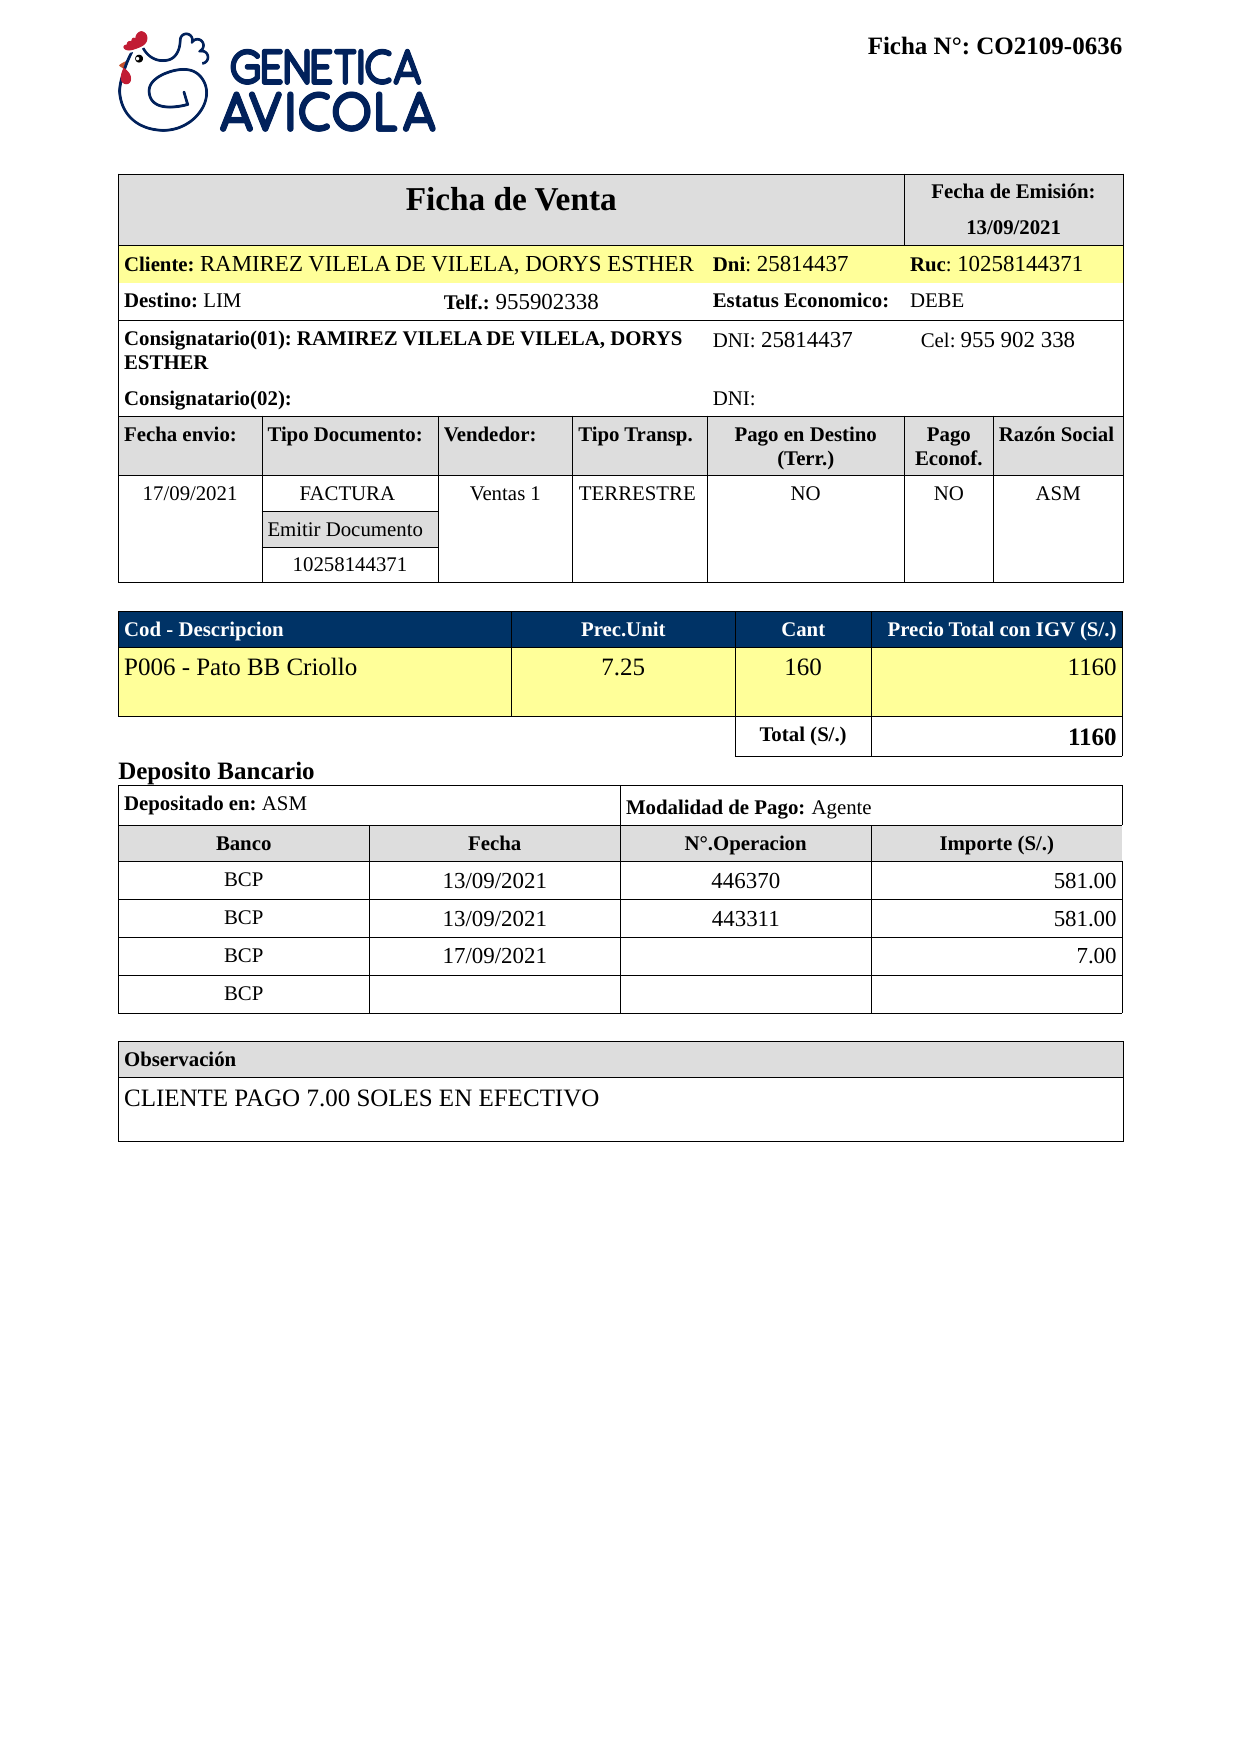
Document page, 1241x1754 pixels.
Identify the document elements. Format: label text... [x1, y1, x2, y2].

table_cell 581.00 [872, 900, 1122, 937]
table_cell Destino: LIM [119, 283, 438, 320]
table_cell Ventas 1 [439, 476, 572, 582]
table_cell BCP [119, 938, 369, 974]
table_cell Dni: 25814437 [707, 246, 904, 283]
table_cell Cel: 955 902 338 [915, 321, 1123, 380]
table_header Prec.Unit [512, 612, 735, 647]
table_cell Pago Econof. [905, 417, 993, 475]
table_cell BCP [119, 862, 369, 899]
table_cell Tipo Transp. [573, 417, 707, 475]
table_cell 446370 [621, 862, 871, 899]
table_cell 160 [736, 648, 871, 716]
table_cell Pago en Destino (Terr.) [708, 417, 904, 475]
table_cell Estatus Economico: [707, 283, 904, 320]
table_cell NO [905, 476, 993, 582]
picture [118, 31, 436, 132]
table_cell [621, 976, 871, 1012]
table_cell Cliente: RAMIREZ VILELA DE VILELA, DORYS ESTHER [119, 246, 707, 283]
table_cell [118, 717, 511, 756]
table_header Cant [736, 612, 871, 647]
table_cell Fecha envio: [119, 417, 262, 475]
table_cell N°.Operacion [621, 826, 871, 861]
table_cell DEBE [904, 283, 1123, 320]
table_cell Total (S/.) [736, 717, 871, 756]
table_cell 1160 [872, 648, 1122, 716]
table_cell BCP [119, 976, 369, 1012]
table_cell Ruc: 10258144371 [904, 246, 1123, 283]
table_cell Consignatario(01): RAMIREZ VILELA DE VILELA, DORYS ESTHER [119, 321, 707, 380]
table_cell ASM [994, 476, 1123, 582]
table_cell Consignatario(02): [119, 380, 707, 416]
table_cell 1160 [872, 717, 1122, 756]
table_cell [370, 976, 620, 1012]
table_cell Vendedor: [439, 417, 572, 475]
table_cell Telf.: 955902338 [438, 283, 707, 320]
table_header Cod - Descripcion [119, 612, 511, 647]
table_cell 10258144371 [263, 548, 438, 582]
table_header Modalidad de Pago: Agente [621, 786, 1122, 825]
table_cell [511, 717, 735, 756]
text Deposito Bancario [118, 756, 1122, 785]
table_cell Banco [119, 826, 369, 861]
table_cell CLIENTE PAGO 7.00 SOLES EN EFECTIVO [119, 1078, 1123, 1141]
table_cell 13/09/2021 [370, 862, 620, 899]
table_cell BCP [119, 900, 369, 937]
table_header Observación [119, 1042, 1123, 1077]
table_cell NO [708, 476, 904, 582]
table_cell Tipo Documento: [263, 417, 438, 475]
table_cell [621, 938, 871, 974]
table_cell [872, 976, 1122, 1012]
table_header Depositado en: ASM [119, 786, 620, 825]
table_cell 17/09/2021 [119, 476, 262, 582]
table_cell 13/09/2021 [905, 209, 1123, 245]
table_cell 443311 [621, 900, 871, 937]
table_cell DNI: [707, 380, 1123, 416]
table_cell 581.00 [872, 862, 1122, 899]
table_cell 13/09/2021 [370, 900, 620, 937]
table_cell 7.25 [512, 648, 735, 716]
table_cell FACTURA [263, 476, 438, 511]
table_cell Fecha [370, 826, 620, 861]
table_header Fecha de Emisión: [905, 175, 1123, 209]
table_cell Emitir Documento [263, 512, 438, 547]
table_cell TERRESTRE [573, 476, 707, 582]
table_cell 7.00 [872, 938, 1122, 974]
table_cell DNI: 25814437 [707, 321, 915, 380]
table_cell 17/09/2021 [370, 938, 620, 974]
table_cell Importe (S/.) [872, 826, 1122, 861]
table_header Precio Total con IGV (S/.) [872, 612, 1122, 647]
table_cell Razón Social [994, 417, 1123, 475]
table_cell P006 - Pato BB Criollo [119, 648, 511, 716]
table_header Ficha de Venta [119, 175, 904, 245]
